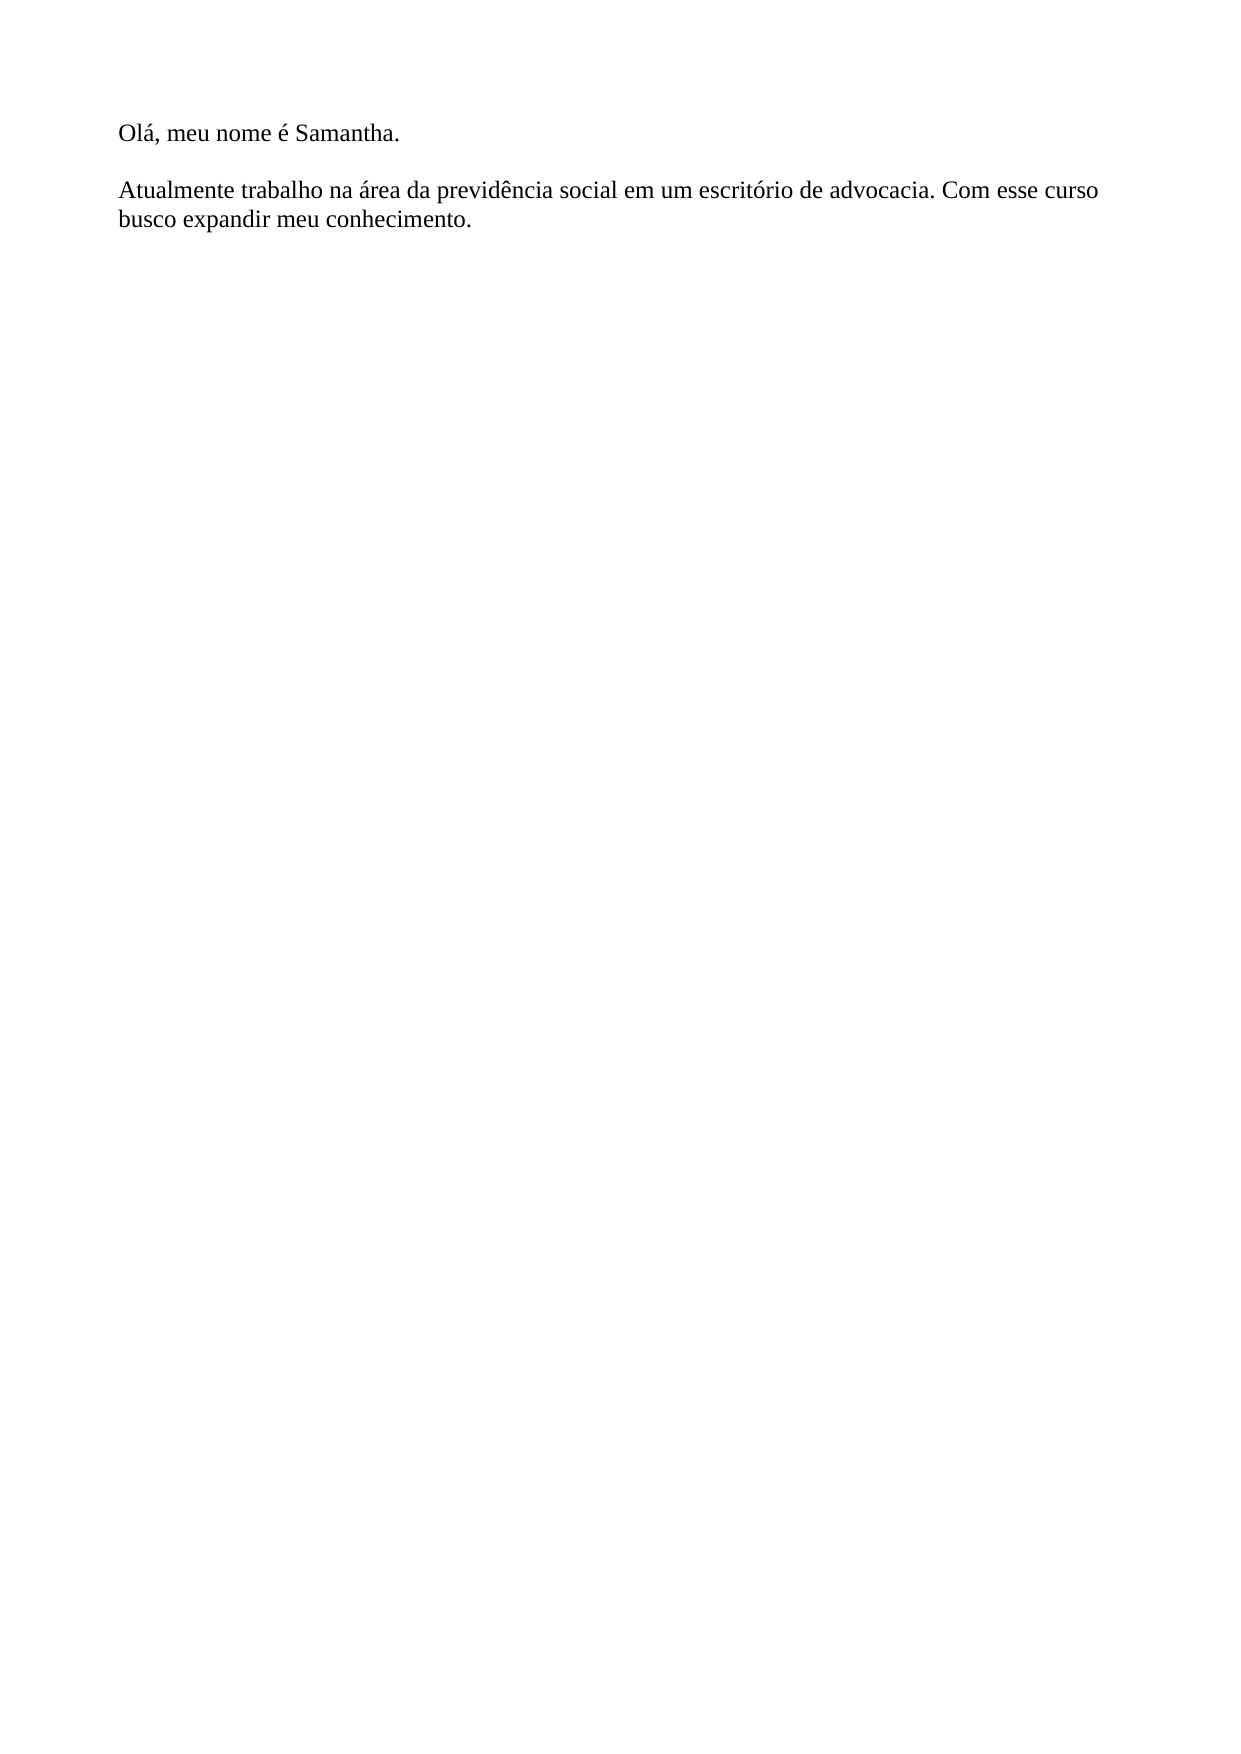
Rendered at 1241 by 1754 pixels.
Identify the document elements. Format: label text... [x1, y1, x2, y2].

text Atualmente trabalho na área da previdência social em um escritório de advocacia. Com esse curso busco expandir meu conhecimento. [118, 176, 1122, 233]
text Olá, meu nome é Samantha. [118, 118, 1122, 147]
